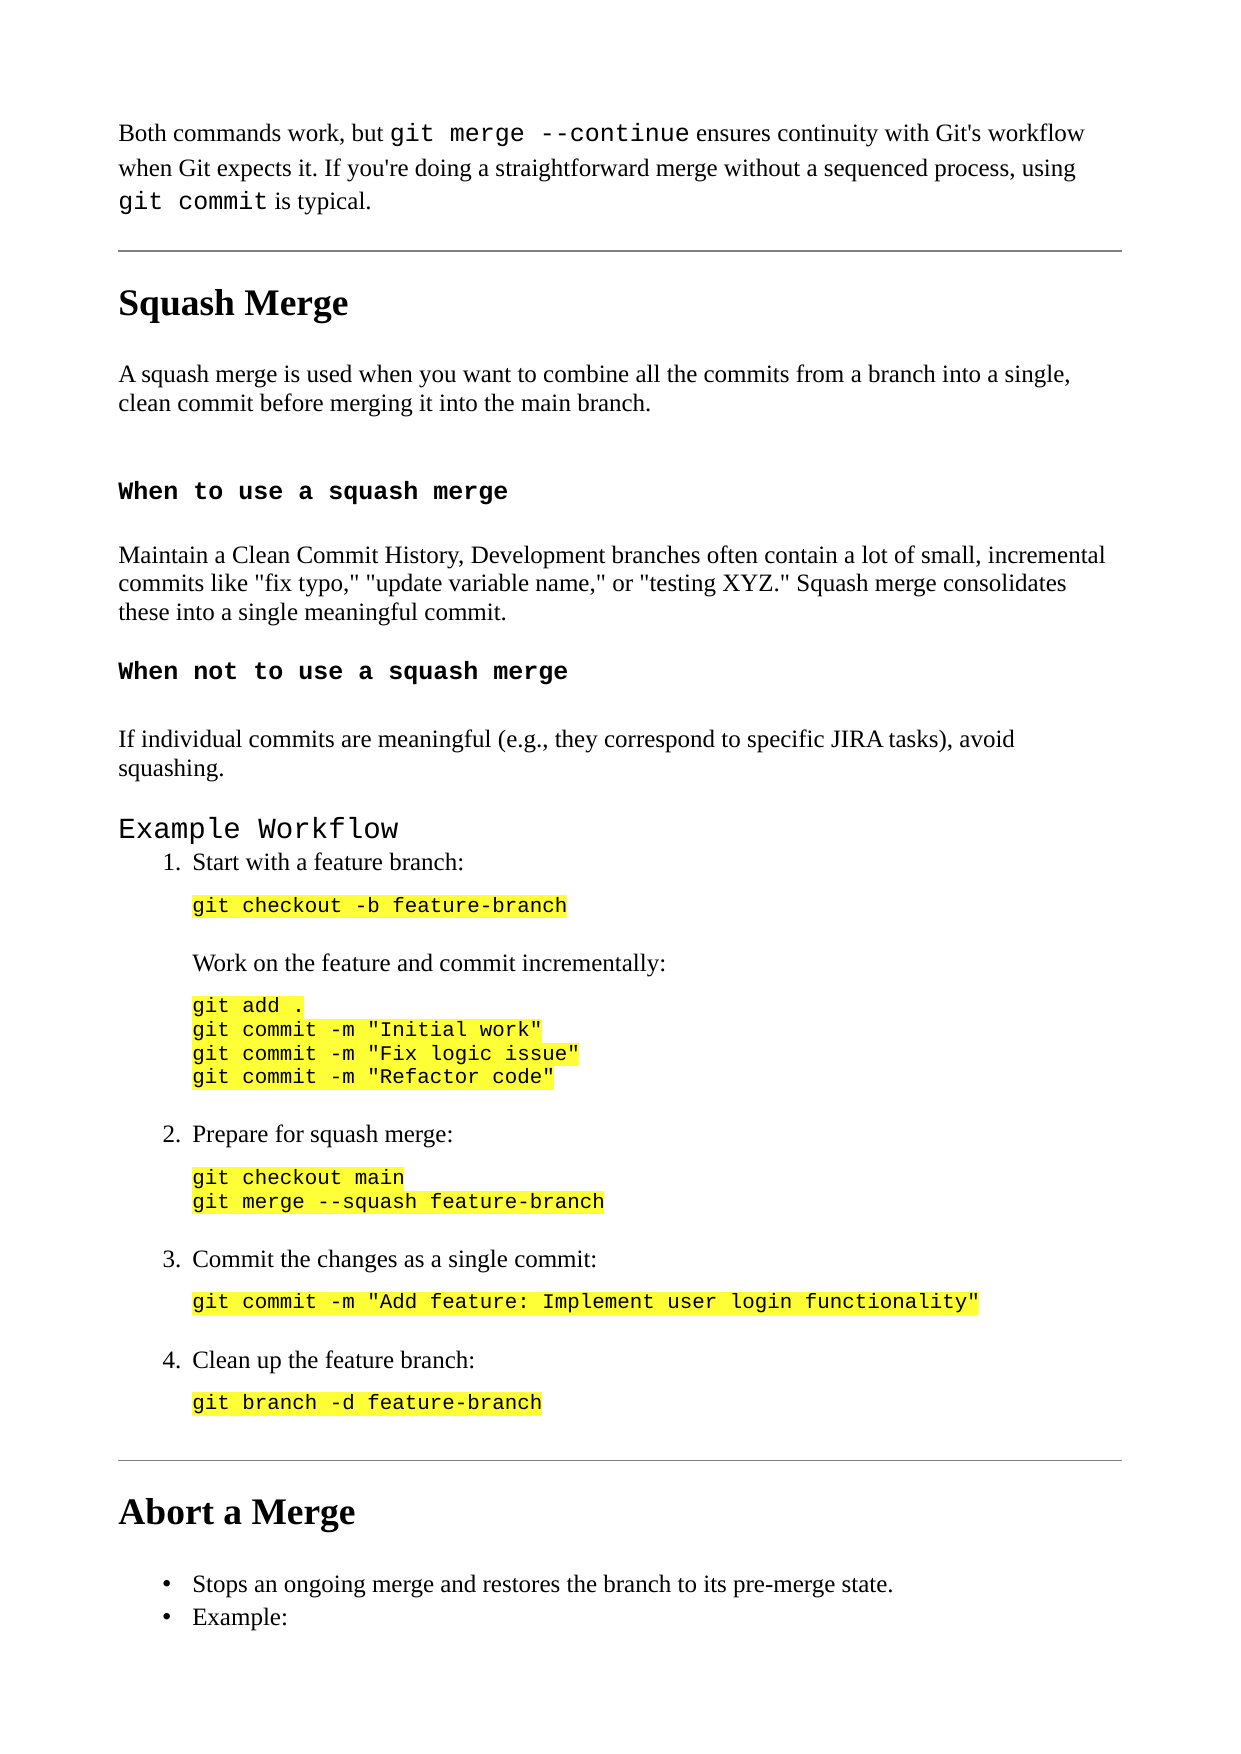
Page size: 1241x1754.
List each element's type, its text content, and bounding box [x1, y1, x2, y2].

text Abort a Merge [118, 1490, 1122, 1533]
list git checkout -b feature-branch [162, 895, 1122, 918]
text Squash Merge [118, 281, 1122, 324]
text When not to use a squash merge [118, 659, 1122, 687]
text Both commands work, but git merge --continue ensures continuity with Git's workflow when Git expects it. If you're doing a straightforward merge without a sequenced process, using git commit is typical. [118, 118, 1122, 217]
list Start with a feature branch: [162, 847, 1122, 876]
subtitle If individual commits are meaningful (e.g., they correspond to specific JIRA tasks), avoid squashing. [118, 724, 1122, 782]
subtitle Maintain a Clean Commit History, Development branches often contain a lot of small, incremental commits like "fix typo," "update variable name," or "testing XYZ." Squash merge consolidates these into a single meaningful commit. [118, 540, 1122, 626]
text When to use a squash merge [118, 478, 1122, 507]
list Stops an ongoing merge and restores the branch to its pre-merge state. [162, 1569, 1122, 1597]
list git branch -d feature-branch [162, 1392, 1122, 1416]
list git commit -m "Refactor code" [162, 1066, 1122, 1090]
list git add . [162, 996, 1122, 1019]
list git checkout main [162, 1167, 191, 1191]
list git commit -m "Add feature: Implement user login functionality" [162, 1292, 1122, 1315]
list git commit -m "Initial work" [162, 1019, 1122, 1043]
subtitle Example Workflow [118, 814, 1122, 847]
list git checkout main [405, 1167, 1122, 1191]
list git merge --squash feature-branch [162, 1191, 1122, 1214]
list Clean up the feature branch: [162, 1345, 1122, 1373]
list Example: [162, 1602, 1122, 1631]
list git commit -m "Fix logic issue" [162, 1043, 1122, 1066]
list Work on the feature and commit incrementally: [162, 948, 1122, 977]
list Commit the changes as a single commit: [162, 1244, 1122, 1273]
subtitle A squash merge is used when you want to combine all the commits from a branch into a single, clean commit before merging it into the main branch. [118, 359, 1122, 417]
list Prepare for squash merge: [162, 1119, 1122, 1148]
